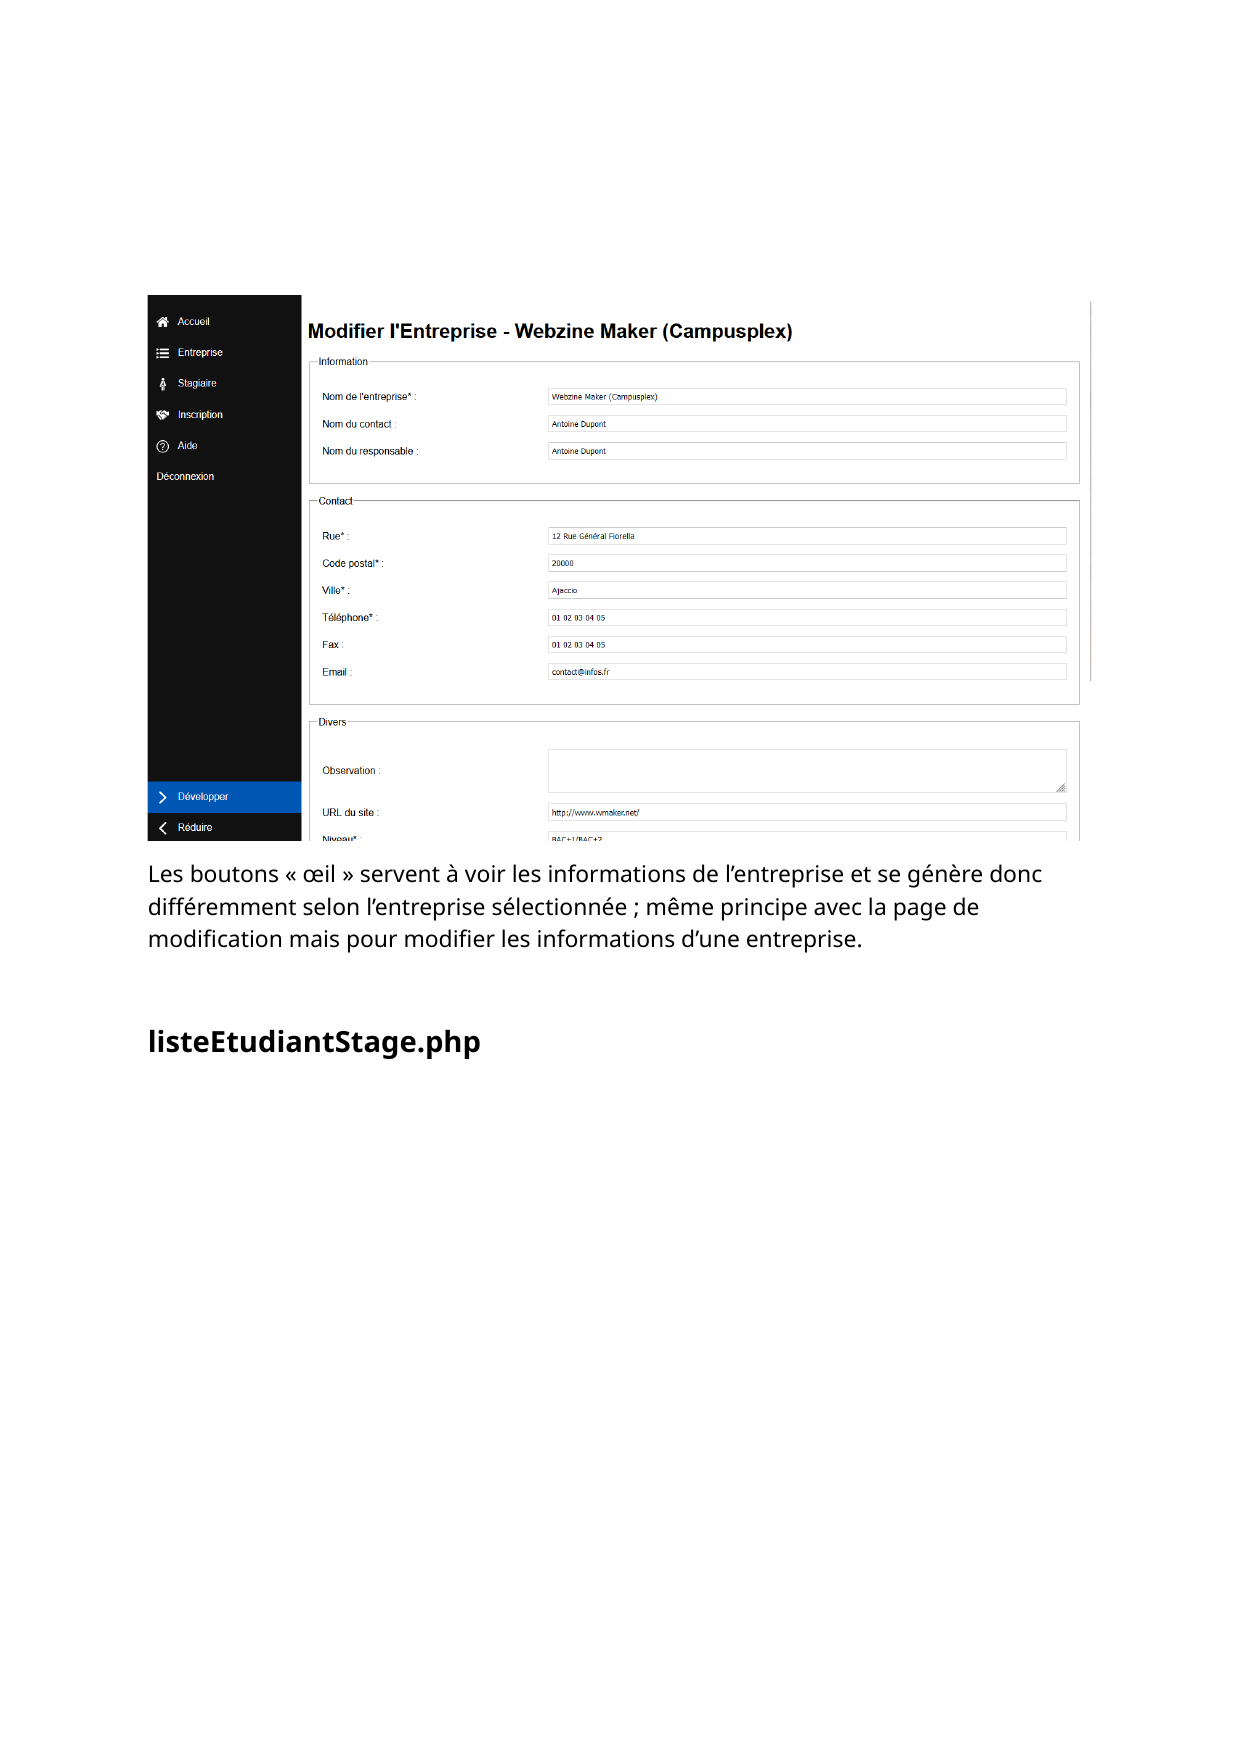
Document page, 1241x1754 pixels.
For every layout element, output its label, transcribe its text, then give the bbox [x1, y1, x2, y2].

text Les boutons « œil » servent à voir les informations de l’entreprise et se génère donc différemment selon l’entreprise sélectionnée ; même principe avec la page de modification mais pour modifier les informations d’une entreprise. [148, 858, 1093, 954]
text listeEtudiantStage.php [148, 1022, 1093, 1061]
